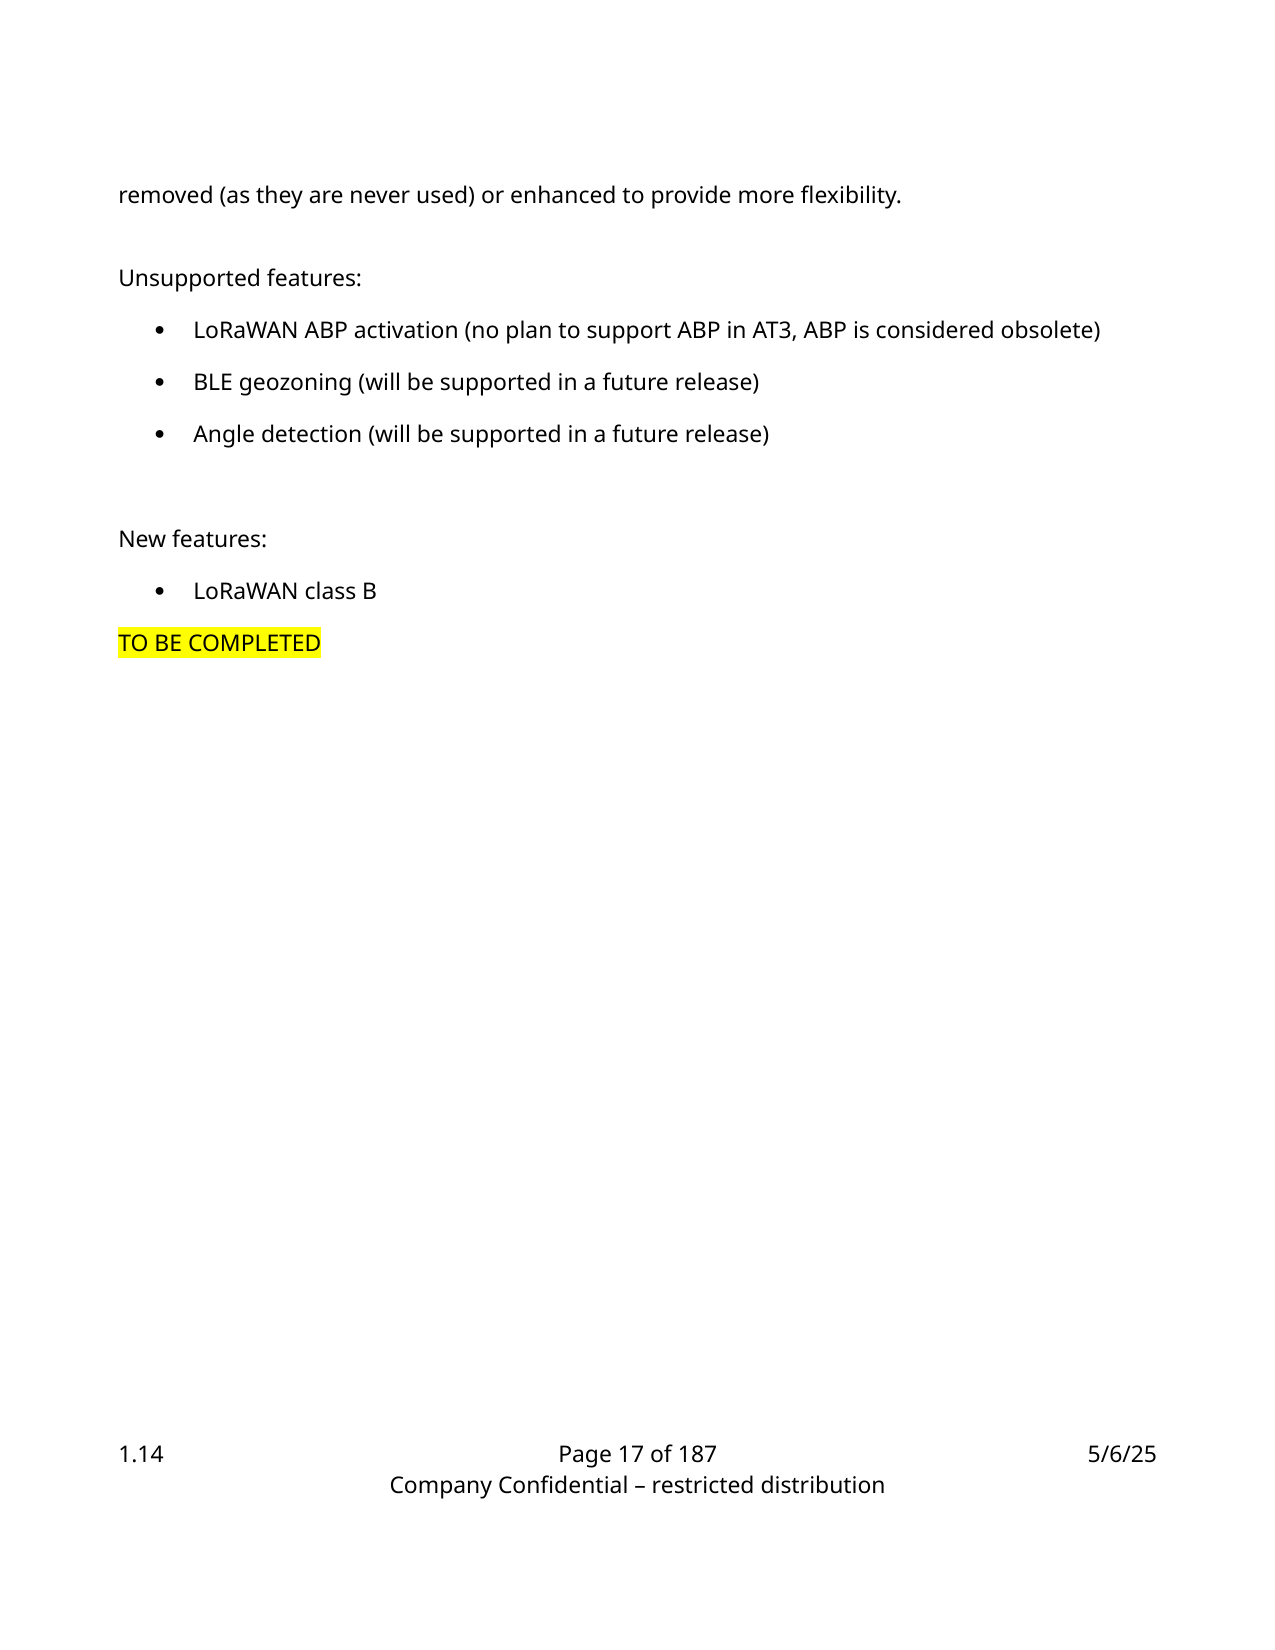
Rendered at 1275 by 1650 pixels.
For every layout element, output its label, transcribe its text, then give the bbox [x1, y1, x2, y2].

list LoRaWAN class B [156, 574, 1157, 606]
text removed (as they are never used) or enhanced to provide more flexibility. [118, 179, 1157, 210]
list LoRaWAN ABP activation (no plan to support ABP in AT3, ABP is considered obsolete) [156, 314, 1157, 345]
text New features: [118, 522, 1157, 554]
text TO BE COMPLETED [118, 627, 1157, 658]
list Angle detection (will be supported in a future release) [156, 418, 1157, 449]
text Unsupported features: [118, 262, 1157, 293]
list BLE geozoning (will be supported in a future release) [156, 366, 1157, 397]
